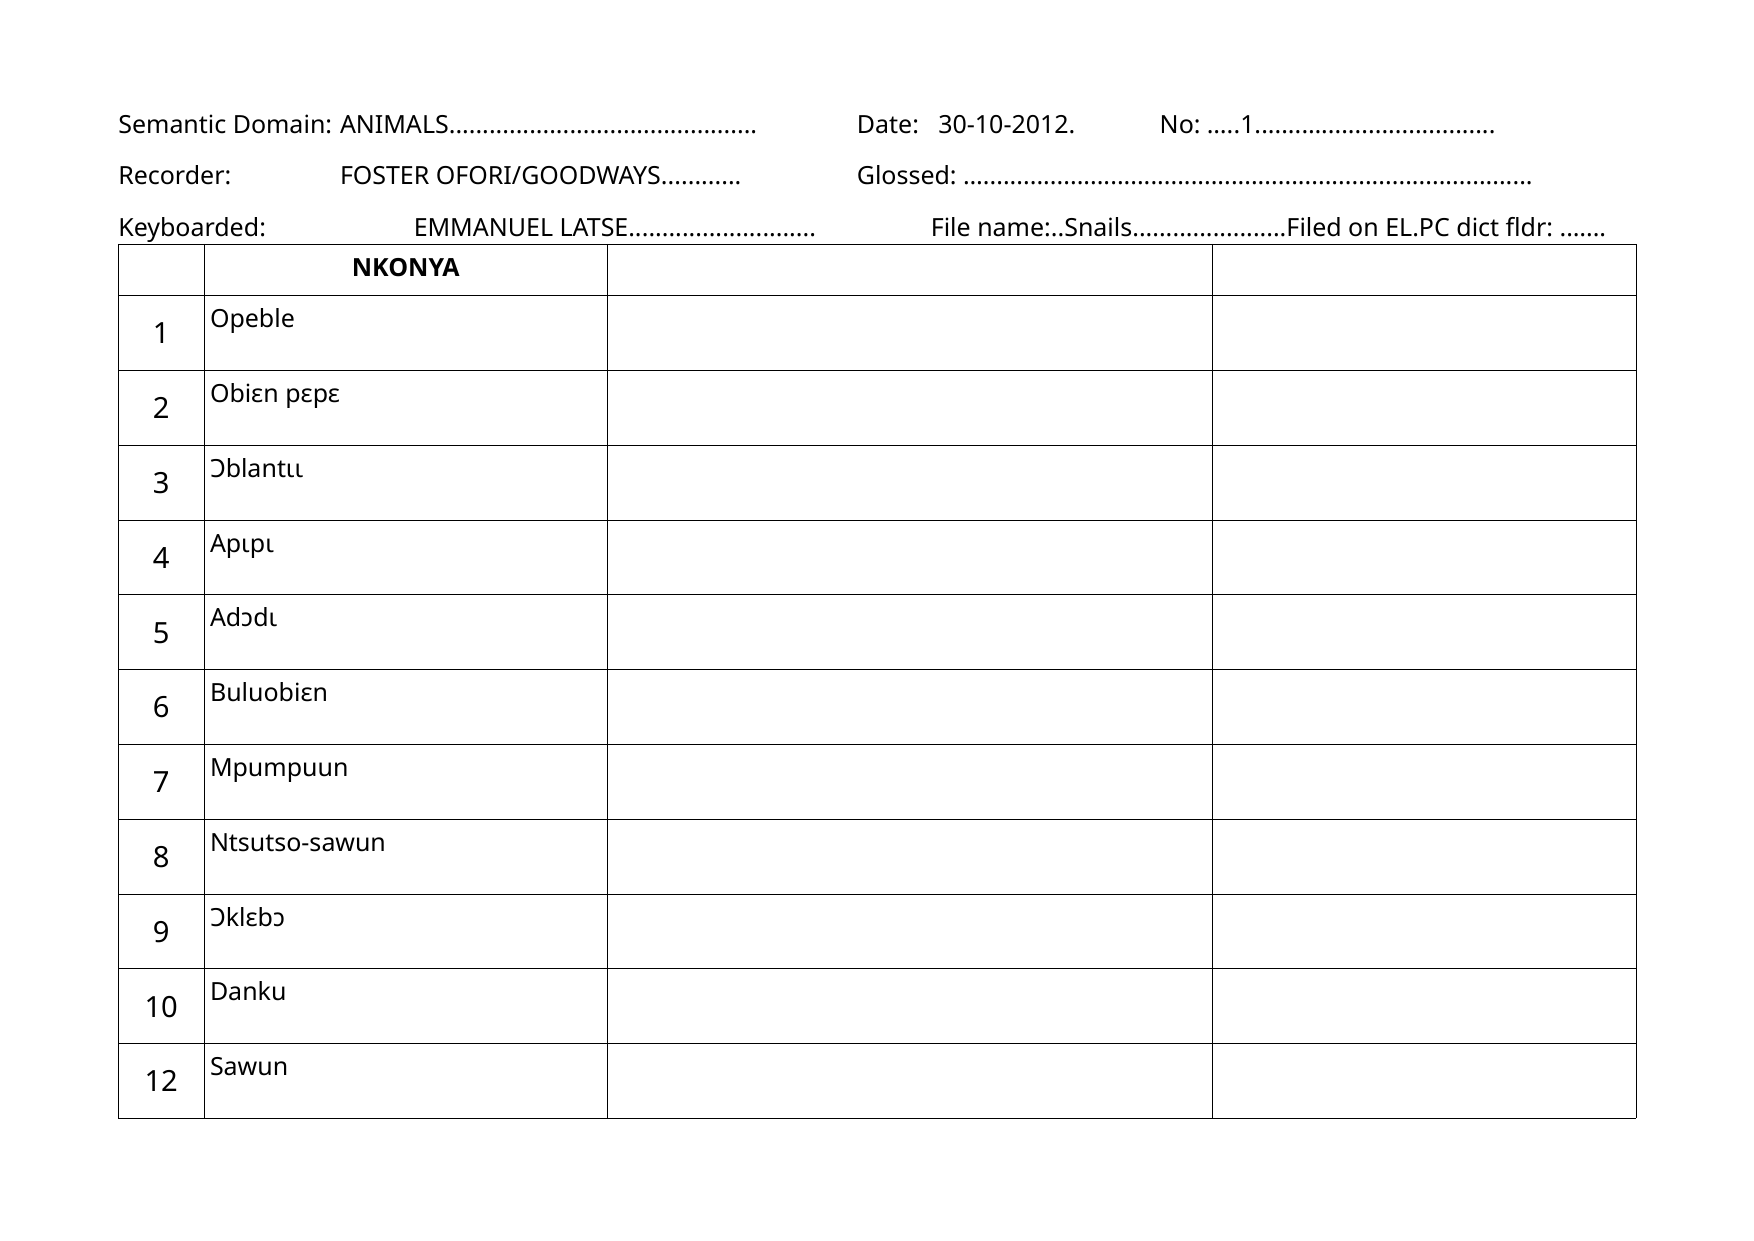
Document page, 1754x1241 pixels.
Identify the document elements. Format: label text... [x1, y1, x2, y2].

table_cell [608, 521, 1212, 594]
table_cell [1213, 1044, 1636, 1118]
table_cell [608, 820, 1212, 893]
text Recorder: FOSTER OFORI/GOODWAYS............ Glossed: ….................................................................................. [118, 158, 1636, 192]
table_cell [1213, 670, 1636, 744]
table_cell [608, 595, 1212, 669]
text Semantic Domain: ANIMALS.............................................. Date: 30-10-2012. No: …..1.......….......................... [118, 106, 1636, 140]
table_cell [608, 670, 1212, 744]
table_cell Obiɛn pɛpɛ [205, 371, 607, 445]
table_cell [1213, 820, 1636, 893]
table_cell [608, 895, 1212, 968]
table_cell Sawun [205, 1044, 607, 1118]
table_cell 6 [119, 670, 204, 744]
table_cell Ɔklɛbɔ [205, 895, 607, 968]
table_cell [1213, 745, 1636, 819]
table_cell [608, 1044, 1212, 1118]
table_cell [608, 969, 1212, 1043]
table_cell 2 [119, 371, 204, 445]
table_cell 4 [119, 521, 204, 594]
table_cell [608, 296, 1212, 370]
table_cell [608, 371, 1212, 445]
text Keyboarded: EMMANUEL LATSE............................ File name:..Snails.......................Filed on EL.PC dict fldr: .…... [118, 210, 1636, 244]
table_cell Opeble [205, 296, 607, 370]
table_cell [1213, 895, 1636, 968]
table_cell 7 [119, 745, 204, 819]
table_header [608, 245, 1212, 295]
table_header [1213, 245, 1636, 295]
table_cell [1213, 595, 1636, 669]
table_cell [608, 446, 1212, 519]
table_cell [608, 745, 1212, 819]
table_cell [1213, 969, 1636, 1043]
table_cell [1213, 296, 1636, 370]
table_cell Danku [205, 969, 607, 1043]
table_cell [1213, 371, 1636, 445]
table_header [119, 245, 204, 295]
table_cell 9 [119, 895, 204, 968]
table_cell 3 [119, 446, 204, 519]
table_cell Mpumpuun [205, 745, 607, 819]
table_cell Ɔblantɩɩ [205, 446, 607, 519]
table_cell [1213, 521, 1636, 594]
table_cell 1 [119, 296, 204, 370]
table_cell [1213, 446, 1636, 519]
table_header NKONYA [205, 245, 607, 295]
table_cell 5 [119, 595, 204, 669]
table_cell Ntsutso-sawun [205, 820, 607, 893]
table_cell Apɩpɩ [205, 521, 607, 594]
table_cell 8 [119, 820, 204, 893]
table_cell Buluobiɛn [205, 670, 607, 744]
table_cell 12 [119, 1044, 204, 1118]
table_cell Adɔdɩ [205, 595, 607, 669]
table_cell 10 [119, 969, 204, 1043]
